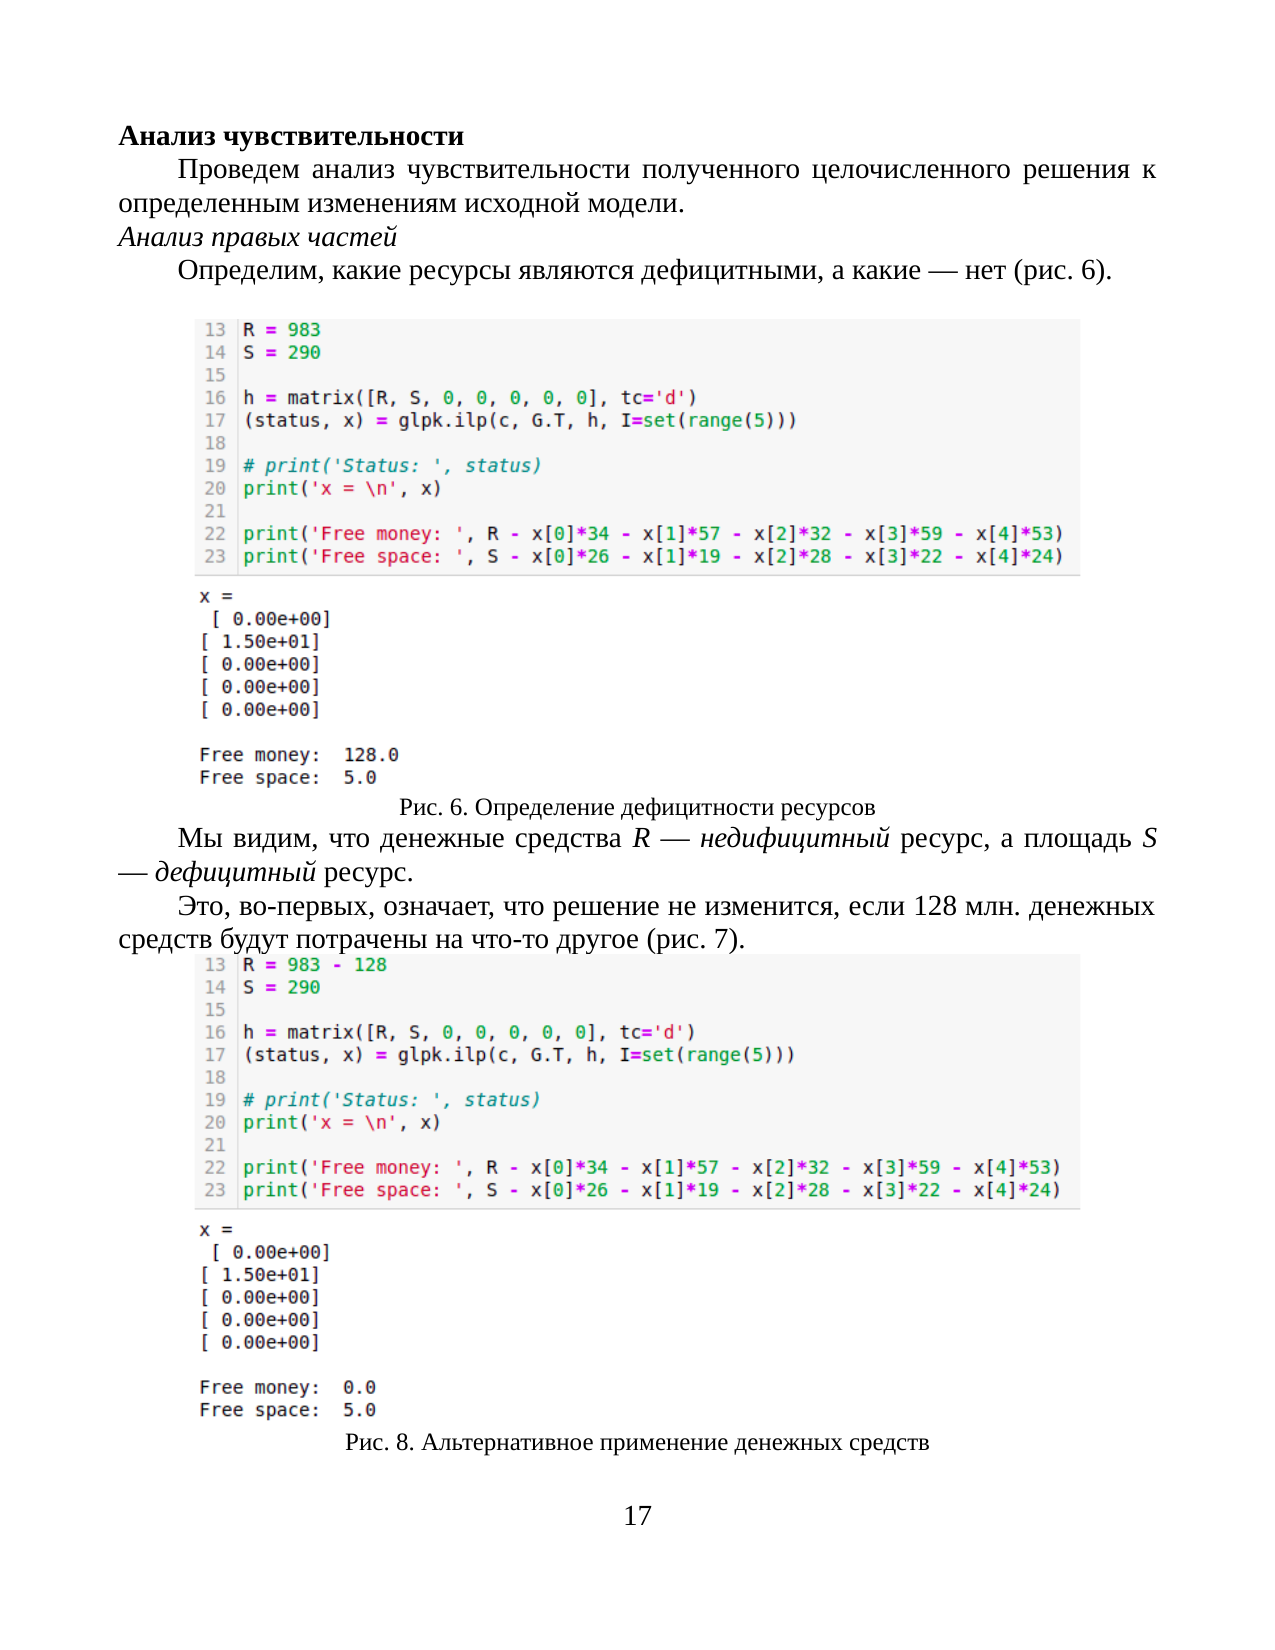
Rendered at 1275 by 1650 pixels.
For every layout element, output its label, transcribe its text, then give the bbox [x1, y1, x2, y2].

picture [194, 319, 1081, 792]
text Определим, какие ресурсы являются дефицитными, а какие — нет (рис. 6). [118, 252, 1157, 286]
text Мы видим, что денежные средства R — недифицитный ресурс, а площадь S — дефицитный ресурс. [118, 821, 1157, 888]
text Рис. 6. Определение дефицитности ресурсов [118, 319, 1157, 821]
text Это, во-первых, означает, что решение не изменится, если 128 млн. денежных средств будут потрачены на что-то другое (рис. 7). [118, 888, 1157, 955]
text Рис. 8. Альтернативное применение денежных средств [118, 955, 1157, 1456]
text Анализ правых частей [118, 219, 1157, 252]
text Проведем анализ чувствительности полученного целочисленного решения к определенным изменениям исходной модели. [118, 152, 1157, 219]
picture [194, 954, 1081, 1427]
text Анализ чувствительности [118, 118, 1157, 152]
